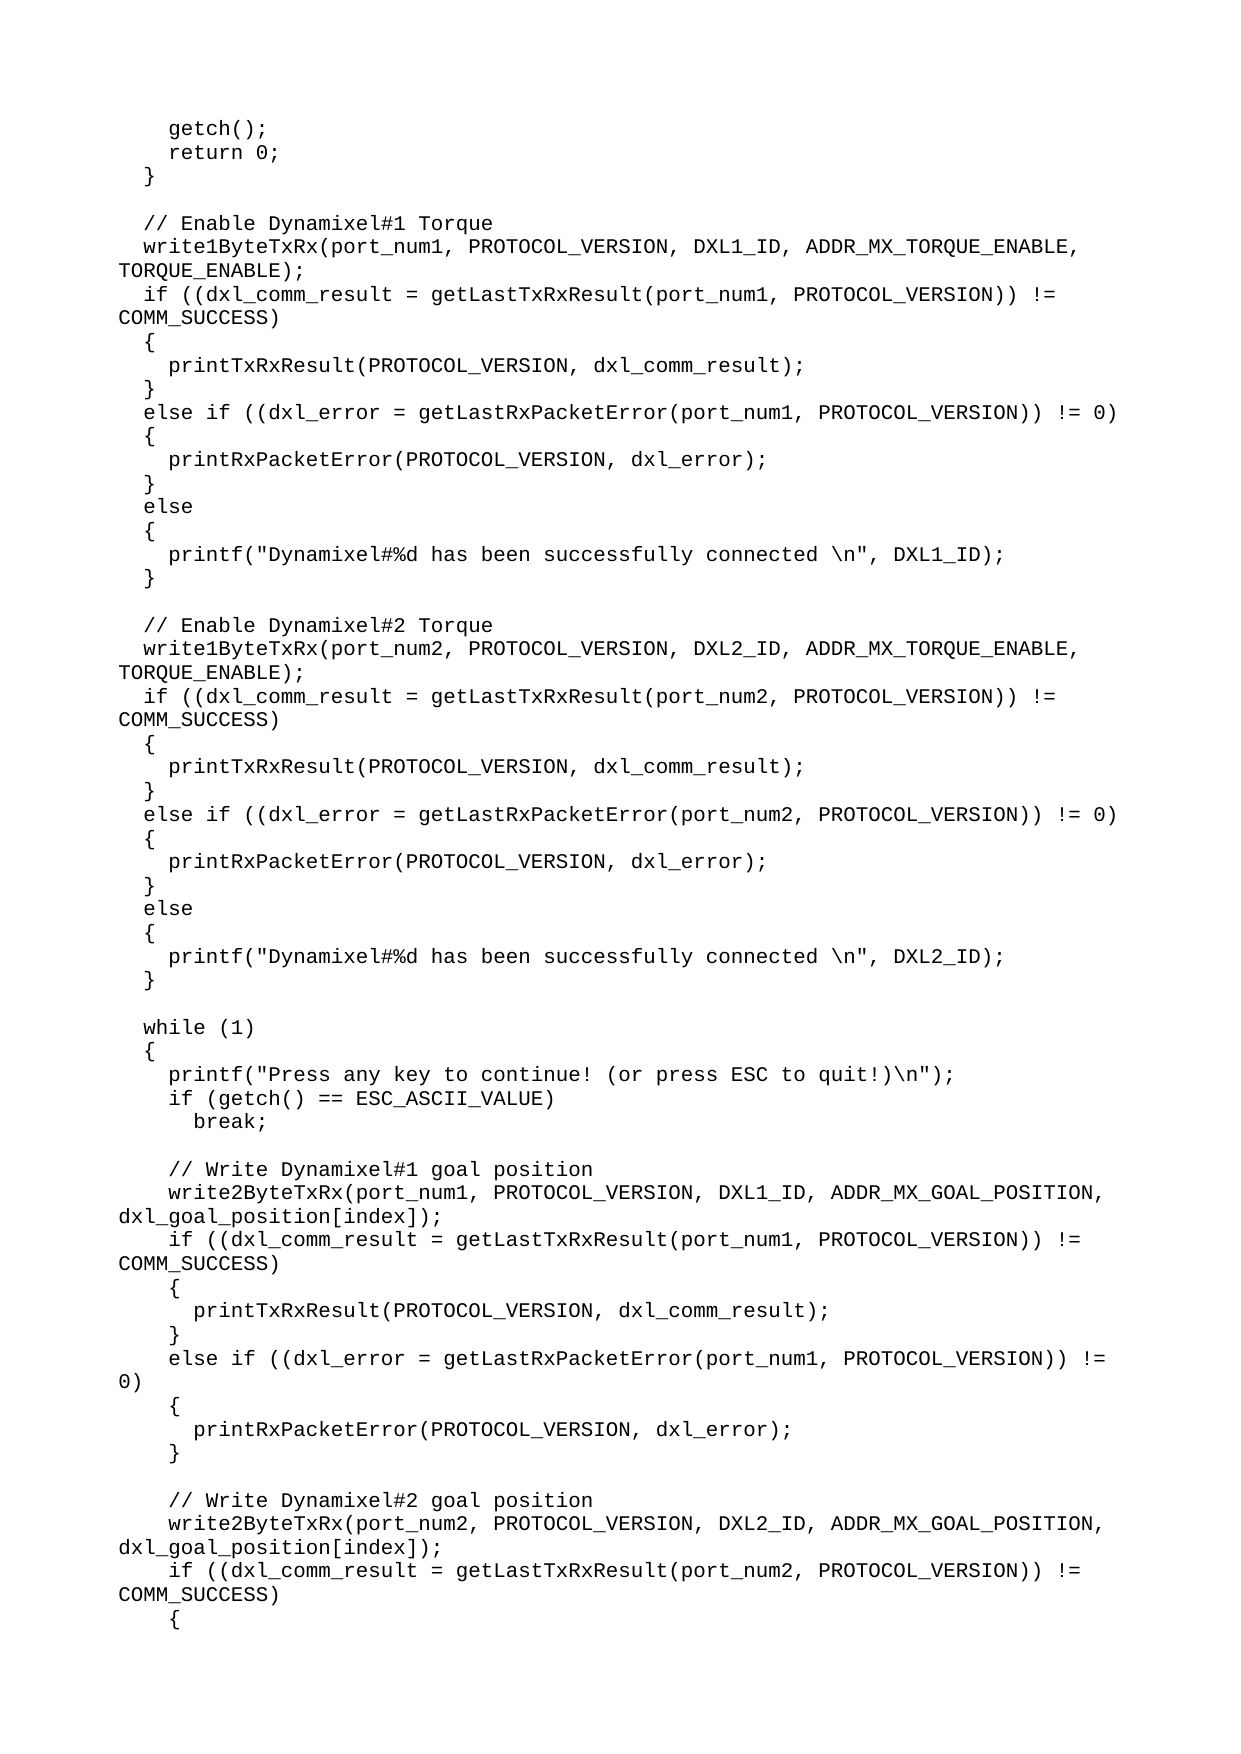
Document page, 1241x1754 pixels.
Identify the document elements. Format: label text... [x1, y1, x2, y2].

text { [118, 1608, 1122, 1631]
text else if ((dxl_error = getLastRxPacketError(port_num1, PROTOCOL_VERSION)) != 0) [118, 402, 1122, 426]
text getch(); [118, 118, 1122, 142]
text } [118, 1442, 1122, 1466]
text { [118, 733, 1122, 757]
text { [118, 426, 1122, 449]
text printTxRxResult(PROTOCOL_VERSION, dxl_comm_result); [118, 354, 1122, 378]
text { [118, 1277, 1122, 1300]
text if ((dxl_comm_result = getLastTxRxResult(port_num2, PROTOCOL_VERSION)) != COMM_SUCCESS) [118, 686, 1122, 733]
text { [118, 331, 1122, 354]
text } [118, 473, 1122, 496]
text return 0; [118, 142, 1122, 165]
text write1ByteTxRx(port_num1, PROTOCOL_VERSION, DXL1_ID, ADDR_MX_TORQUE_ENABLE, TORQUE_ENABLE); [118, 236, 1122, 284]
text // Enable Dynamixel#2 Torque [118, 615, 1122, 638]
text // Enable Dynamixel#1 Torque [118, 213, 1122, 236]
text } [118, 969, 1122, 993]
text else if ((dxl_error = getLastRxPacketError(port_num1, PROTOCOL_VERSION)) != 0) [118, 1348, 1122, 1395]
text { [118, 1395, 1122, 1419]
text if ((dxl_comm_result = getLastTxRxResult(port_num1, PROTOCOL_VERSION)) != COMM_SUCCESS) [118, 284, 1122, 331]
text printf("Dynamixel#%d has been successfully connected \n", DXL1_ID); [118, 544, 1122, 567]
text else if ((dxl_error = getLastRxPacketError(port_num2, PROTOCOL_VERSION)) != 0) [118, 804, 1122, 827]
text { [118, 922, 1122, 946]
text // Write Dynamixel#1 goal position [118, 1158, 1122, 1182]
text write2ByteTxRx(port_num1, PROTOCOL_VERSION, DXL1_ID, ADDR_MX_GOAL_POSITION, dxl_goal_position[index]); [118, 1182, 1122, 1229]
text printf("Press any key to continue! (or press ESC to quit!)\n"); [118, 1064, 1122, 1088]
text while (1) [118, 1017, 1122, 1040]
text { [118, 1040, 1122, 1064]
text } [118, 780, 1122, 804]
text printRxPacketError(PROTOCOL_VERSION, dxl_error); [118, 449, 1122, 473]
text } [118, 1324, 1122, 1348]
text printTxRxResult(PROTOCOL_VERSION, dxl_comm_result); [118, 1300, 1122, 1324]
text printTxRxResult(PROTOCOL_VERSION, dxl_comm_result); [118, 757, 1122, 780]
text // Write Dynamixel#2 goal position [118, 1489, 1122, 1513]
text } [118, 165, 1122, 189]
text break; [118, 1111, 1122, 1135]
text printf("Dynamixel#%d has been successfully connected \n", DXL2_ID); [118, 946, 1122, 969]
text write1ByteTxRx(port_num2, PROTOCOL_VERSION, DXL2_ID, ADDR_MX_TORQUE_ENABLE, TORQUE_ENABLE); [118, 638, 1122, 686]
text { [118, 827, 1122, 851]
text else [118, 496, 1122, 520]
text } [118, 378, 1122, 402]
text } [118, 567, 1122, 591]
text } [118, 875, 1122, 898]
text printRxPacketError(PROTOCOL_VERSION, dxl_error); [118, 1419, 1122, 1442]
text else [118, 898, 1122, 922]
text printRxPacketError(PROTOCOL_VERSION, dxl_error); [118, 851, 1122, 875]
text if ((dxl_comm_result = getLastTxRxResult(port_num2, PROTOCOL_VERSION)) != COMM_SUCCESS) [118, 1561, 1122, 1608]
text if (getch() == ESC_ASCII_VALUE) [118, 1088, 1122, 1111]
text { [118, 520, 1122, 544]
text write2ByteTxRx(port_num2, PROTOCOL_VERSION, DXL2_ID, ADDR_MX_GOAL_POSITION, dxl_goal_position[index]); [118, 1513, 1122, 1561]
text if ((dxl_comm_result = getLastTxRxResult(port_num1, PROTOCOL_VERSION)) != COMM_SUCCESS) [118, 1229, 1122, 1277]
